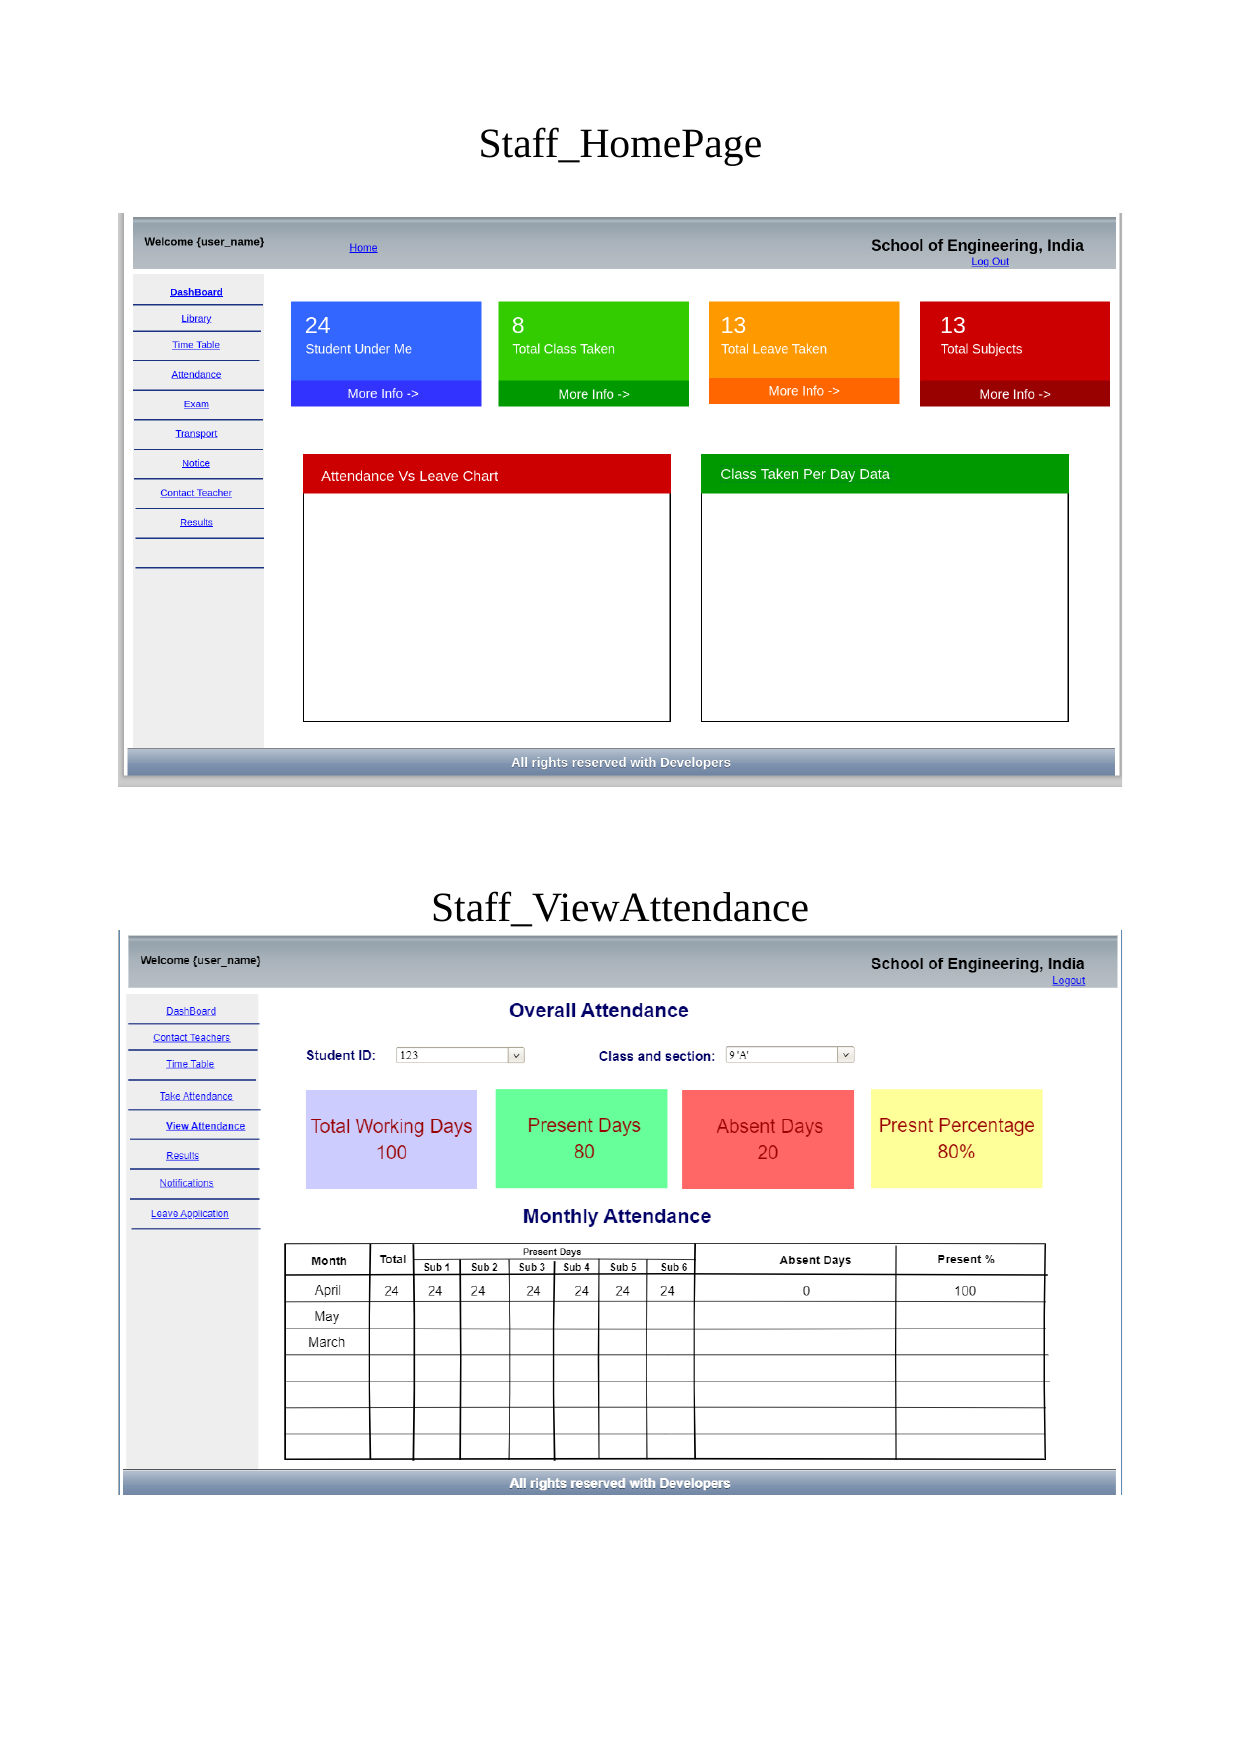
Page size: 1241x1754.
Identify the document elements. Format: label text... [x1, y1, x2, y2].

text Staff_HomePage [118, 118, 1122, 166]
text Staff_ViewAttendance [118, 883, 1122, 930]
picture [118, 930, 1123, 1495]
picture [118, 213, 1123, 787]
